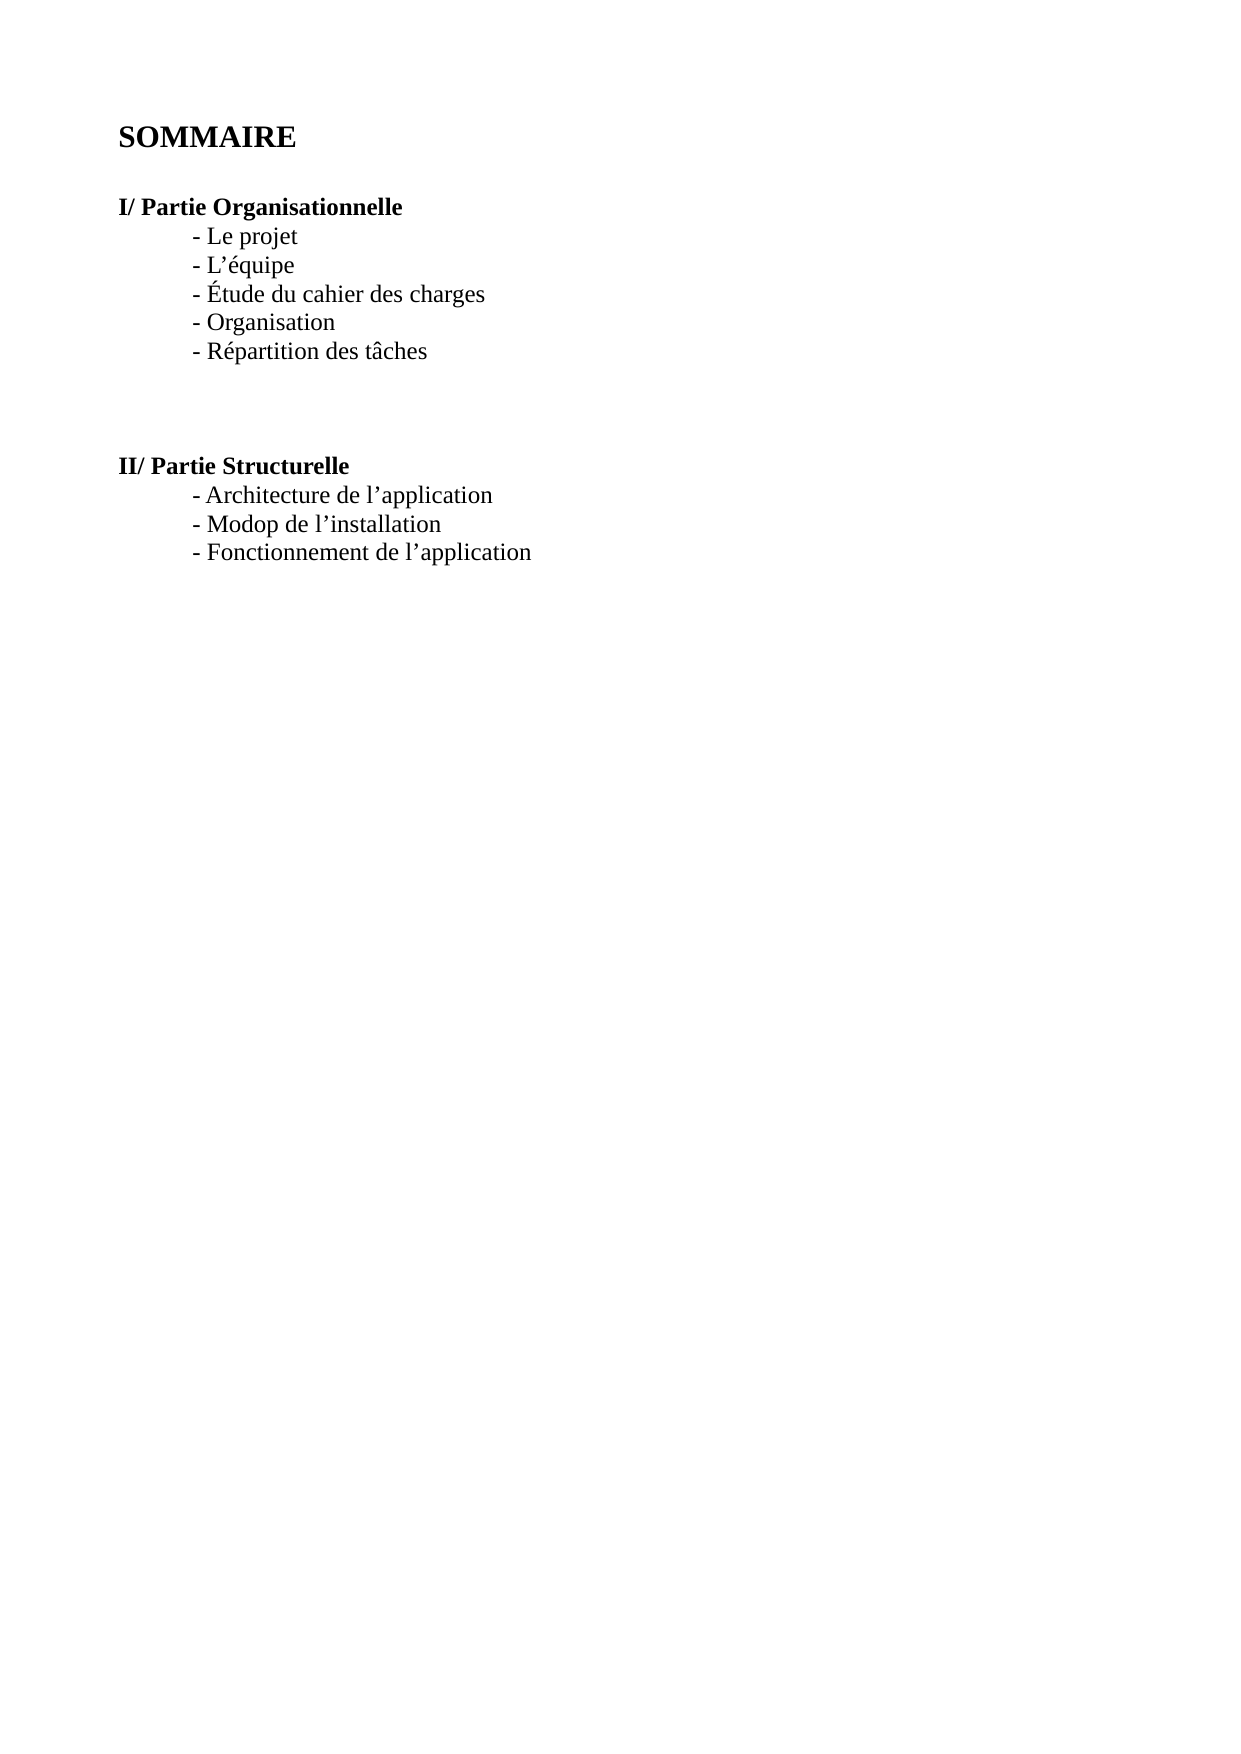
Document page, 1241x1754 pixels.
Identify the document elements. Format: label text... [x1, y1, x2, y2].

text - Le projet [118, 221, 1122, 250]
text - L’équipe [118, 250, 1122, 279]
text - Modop de l’installation [118, 509, 1122, 537]
text - Organisation [118, 307, 1122, 336]
text I/ Partie Organisationnelle [118, 192, 1122, 221]
text - Fonctionnement de l’application [118, 537, 1122, 566]
text - Étude du cahier des charges [118, 279, 1122, 307]
text II/ Partie Structurelle [118, 451, 1122, 480]
text - Répartition des tâches [118, 336, 1122, 365]
text SOMMAIRE [118, 118, 1122, 154]
text - Architecture de l’application [118, 480, 1122, 509]
